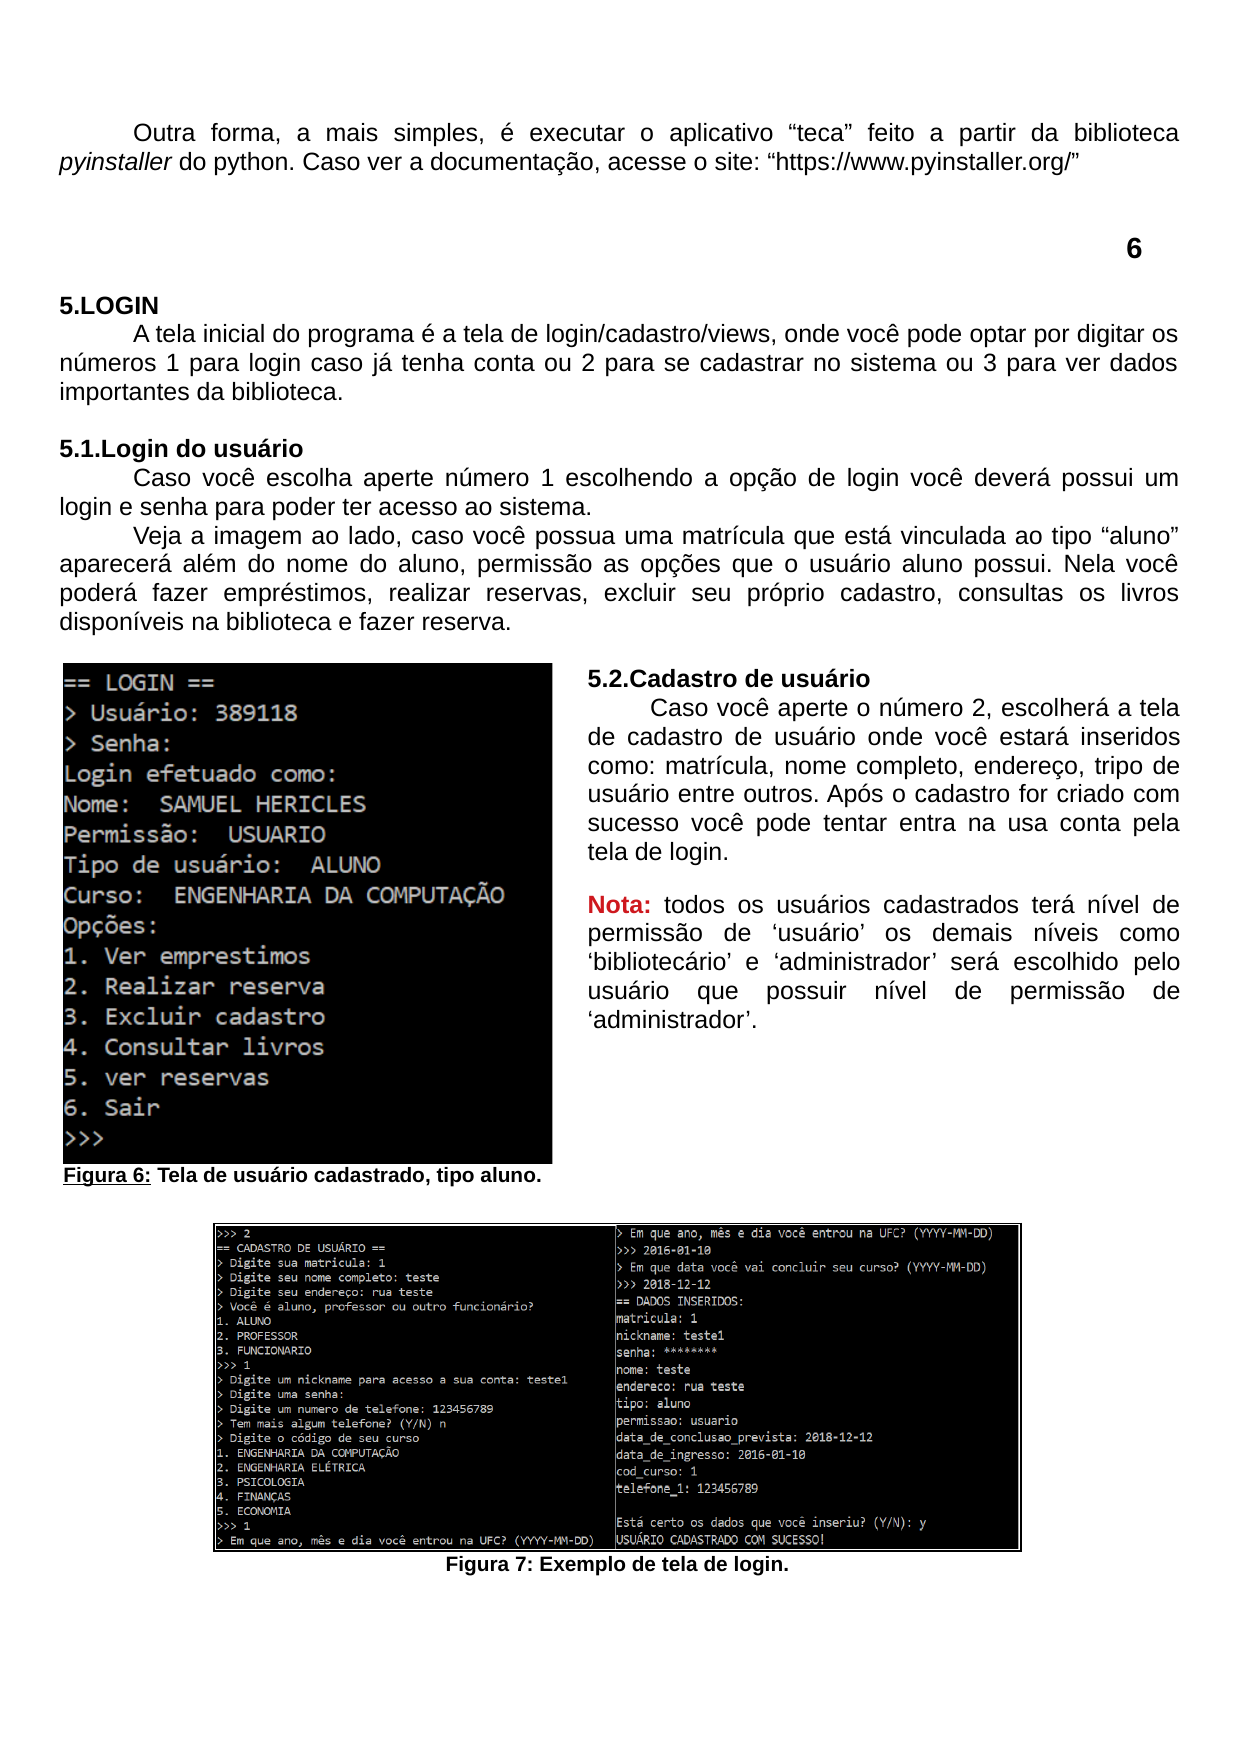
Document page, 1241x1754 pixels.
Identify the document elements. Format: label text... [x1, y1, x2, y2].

picture [63, 663, 585, 1164]
text 5.2.Cadastro de usuário [587, 664, 1181, 693]
text 5.LOGIN [59, 291, 1181, 319]
text Caso você aperte o número 2, escolherá a tela de cadastro de usuário onde você estará inseridos como: matrícula, nome completo, endereço, tripo de usuário entre outros. Após o cadastro for criado com sucesso você pode tentar entra na usa conta pela tela de login. [587, 693, 1181, 866]
text Veja a imagem ao lado, caso você possua uma matrícula que está vinculada ao tipo “aluno” aparecerá além do nome do aluno, permissão as opções que o usuário aluno possui. Nela você poderá fazer empréstimos, realizar reservas, excluir seu próprio cadastro, consultas os livros disponíveis na biblioteca e fazer reserva. [59, 521, 1181, 636]
picture [216, 1225, 1019, 1549]
text Nota: todos os usuários cadastrados terá nível de permissão de ‘usuário’ os demais níveis como ‘bibliotecário’ e ‘administrador’ será escolhido pelo usuário que possuir nível de permissão de ‘administrador’. [587, 889, 1181, 1033]
text Caso você escolha aperte número 1 escolhendo a opção de login você deverá possui um login e senha para poder ter acesso ao sistema. [59, 463, 1181, 521]
text Figura 6: Tela de usuário cadastrado, tipo aluno. [63, 1164, 584, 1187]
text 5.1.Login do usuário [59, 434, 1181, 463]
text Figura 7: Exemplo de tela de login. [213, 1552, 1022, 1576]
text A tela inicial do programa é a tela de login/cadastro/views, onde você pode optar por digitar os números 1 para login caso já tenha conta ou 2 para se cadastrar no sistema ou 3 para ver dados importantes da biblioteca. [59, 319, 1181, 406]
text Outra forma, a mais simples, é executar o aplicativo “teca” feito a partir da biblioteca pyinstaller do python. Caso ver a documentação, acesse o site: “https://www.pyinstaller.org/” [59, 118, 1181, 176]
